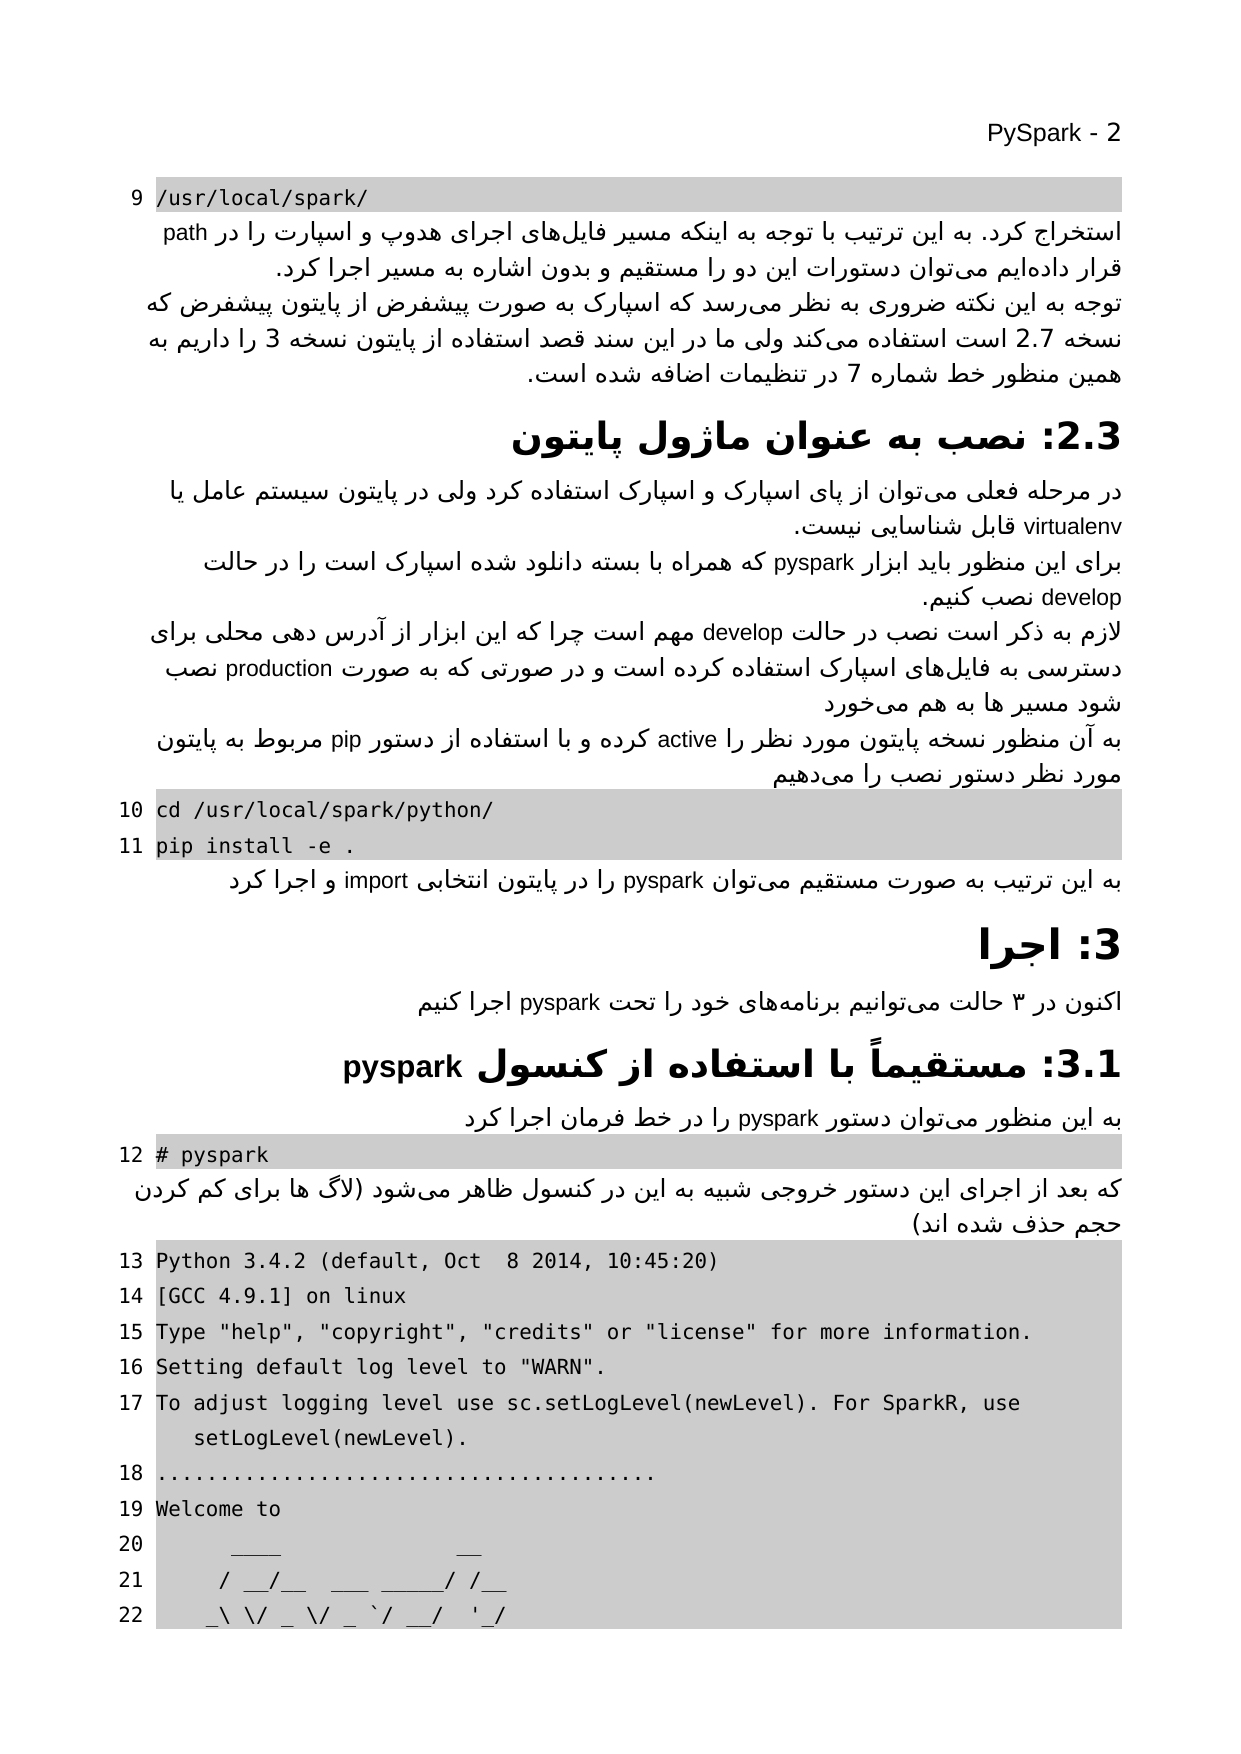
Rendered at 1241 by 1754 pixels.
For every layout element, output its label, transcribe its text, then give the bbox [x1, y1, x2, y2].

list Python 3.4.2 (default, Oct 8 2014, 10:45:20) [156, 1240, 1122, 1275]
list [GCC 4.9.1] on linux [156, 1275, 1122, 1311]
subtitle مستقیماً با استفاده از کنسول pyspark [118, 1042, 1122, 1086]
text در مرحله فعلی می‌توان از پای اسپارک و اسپارک استفاده کرد ولی در پایتون سیستم عامل یا virtualenv قابل شناسایی نیست. [118, 471, 1122, 542]
list / __/__ ___ _____/ /__ [156, 1559, 1122, 1594]
text به این منظور می‌توان دستور pyspark را در خط فرمان اجرا کرد [118, 1098, 1122, 1134]
subtitle نصب به عنوان ماژول پایتون [118, 414, 1122, 458]
list /usr/local/spark/ [156, 177, 1122, 212]
text استخراج کرد. به این ترتیب با توجه به اینکه مسیر فایل‌های اجرای هدوپ و اسپارت را در path قرار داده‌ایم می‌توان دستورات این دو را مستقیم و بدون اشاره به مسیر اجرا کرد. [118, 212, 1122, 283]
text لازم به ذکر است نصب در حالت develop مهم است چرا که این ابزار از آدرس دهی محلی برای دسترسی به فایل‌های اسپارک استفاده کرده است و در صورتی که به صورت production نصب شود مسیر ها به هم می‌خورد [118, 612, 1122, 719]
text که بعد از اجرای این دستور خروجی شبیه به این در کنسول ظاهر می‌شود (لاگ ها برای کم کردن حجم حذف شده اند) [118, 1169, 1122, 1240]
list # pyspark [156, 1134, 1122, 1169]
list Type "help", "copyright", "credits" or "license" for more information. [156, 1311, 1122, 1346]
text توجه به این نکته ضروری به نظر می‌رسد که اسپارک به صورت پیشفرض از پایتون پیشفرض که نسخه 2.7 است استفاده می‌کند ولی ما در این سند قصد استفاده از پایتون نسخه 3 را داریم به همین منظور خط شماره 7 در تنظیمات اضافه شده است. [118, 283, 1122, 389]
list cd /usr/local/spark/python/ [156, 789, 1122, 825]
text به این ترتیب به صورت مستقیم می‌توان pyspark را در پایتون انتخابی import و اجرا کرد [118, 860, 1122, 896]
text اکنون در ۳ حالت می‌توانیم برنامه‌های خود را تحت pyspark اجرا کنیم [118, 982, 1122, 1017]
list ____ __ [156, 1523, 1122, 1559]
list Setting default log level to "WARN". [156, 1346, 1122, 1382]
list pip install -e . [156, 825, 1122, 860]
text برای این منظور باید ابزار pyspark که همراه با بسته دانلود شده اسپارک است را در حالت develop نصب کنیم. [118, 542, 1122, 612]
list Welcome to [156, 1488, 1122, 1523]
list To adjust logging level use sc.setLogLevel(newLevel). For SparkR, use setLogLevel(newLevel). [156, 1382, 1122, 1452]
list _\ \/ _ \/ _ `/ __/ '_/ [156, 1594, 1122, 1629]
list ........................................ [156, 1452, 1122, 1488]
subtitle اجرا [118, 921, 1122, 969]
text به آن منظور نسخه پایتون مورد نظر را active کرده و با استفاده از دستور pip مربوط به پایتون مورد نظر دستور نصب را می‌دهیم [118, 719, 1122, 789]
